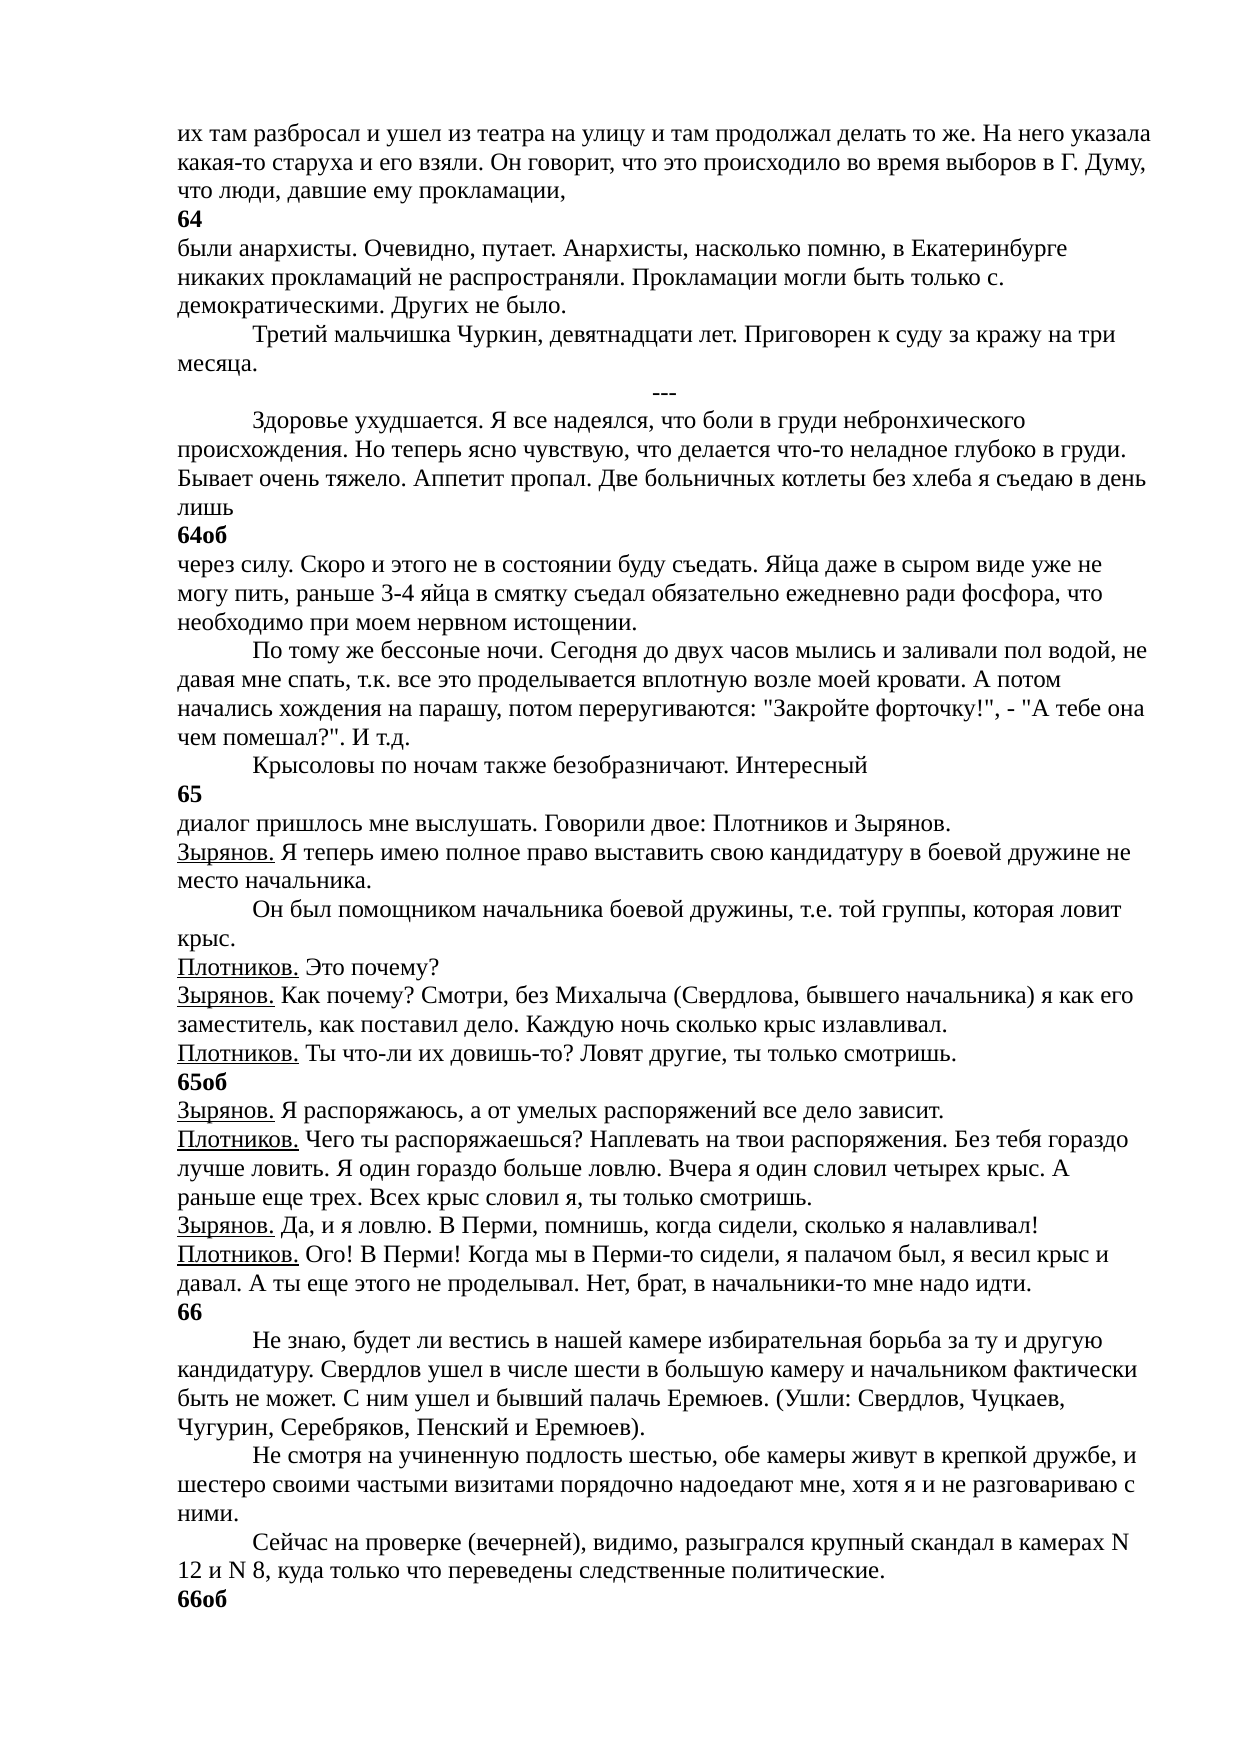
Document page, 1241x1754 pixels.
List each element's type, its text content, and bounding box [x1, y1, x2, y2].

text 66об [177, 1584, 1152, 1613]
text Зырянов. Я теперь имею полное право выставить свою кандидатуру в боевой дружине не место начальника. [177, 837, 1152, 894]
text Плотников. Ого! В Перми! Когда мы в Перми-то сидели, я палачом был, я весил крыс и давал. А ты еще этого не проделывал. Нет, брат, в начальники-то мне надо идти. [177, 1239, 1152, 1297]
text Он был помощником начальника боевой дружины, т.е. той группы, которая ловит крыс. [177, 894, 1152, 952]
text 64 [177, 204, 1152, 233]
text Не смотря на учиненную подлость шестью, обе камеры живут в крепкой дружбе, и шестеро своими частыми визитами порядочно надоедают мне, хотя я и не разговариваю с ними. [177, 1441, 1152, 1527]
text --- [177, 377, 1152, 406]
text Крысоловы по ночам также безобразничают. Интересный [177, 751, 1152, 779]
text Зырянов. Я распоряжаюсь, а от умелых распоряжений все дело зависит. [177, 1096, 1152, 1124]
text Сейчас на проверке (вечерней), видимо, разыгрался крупный скандал в камерах N 12 и N 8, куда только что переведены следственные политические. [177, 1527, 1152, 1584]
text По тому же бессоные ночи. Сегодня до двух часов мылись и заливали пол водой, не давая мне спать, т.к. все это проделывается вплотную возле моей кровати. А потом начались хождения на парашу, потом переругиваются: "Закройте форточку!", - "А тебе она чем помешал?". И т.д. [177, 636, 1152, 751]
text 65об [177, 1067, 1152, 1096]
text Не знаю, будет ли вестись в нашей камере избирательная борьба за ту и другую кандидатуру. Свердлов ушел в числе шести в большую камеру и начальником фактически быть не может. С ним ушел и бывший палачь Еремюев. (Ушли: Свердлов, Чуцкаев, Чугурин, Серебряков, Пенский и Еремюев). [177, 1326, 1152, 1441]
text 64об [177, 521, 1152, 549]
text Плотников. Чего ты распоряжаешься? Наплевать на твои распоряжения. Без тебя гораздо лучше ловить. Я один гораздо больше ловлю. Вчера я один словил четырех крыс. А раньше еще трех. Всех крыс словил я, ты только смотришь. [177, 1124, 1152, 1211]
text Третий мальчишка Чуркин, девятнадцати лет. Приговорен к суду за кражу на три месяца. [177, 319, 1152, 377]
text Зырянов. Как почему? Смотри, без Михалыча (Свердлова, бывшего начальника) я как его заместитель, как поставил дело. Каждую ночь сколько крыс излавливал. [177, 981, 1152, 1038]
text через силу. Скоро и этого не в состоянии буду съедать. Яйца даже в сыром виде уже не могу пить, раньше 3-4 яйца в смятку съедал обязательно ежедневно ради фосфора, что необходимо при моем нервном истощении. [177, 549, 1152, 636]
text Здоровье ухудшается. Я все надеялся, что боли в груди небронхического происхождения. Но теперь ясно чувствую, что делается что-то неладное глубоко в груди. Бывает очень тяжело. Аппетит пропал. Две больничных котлеты без хлеба я съедаю в день лишь [177, 406, 1152, 521]
text 66 [177, 1297, 1152, 1326]
text Зырянов. Да, и я ловлю. В Перми, помнишь, когда сидели, сколько я налавливал! [177, 1211, 1152, 1239]
text Плотников. Ты что-ли их довишь-то? Ловят другие, ты только смотришь. [177, 1038, 1152, 1067]
text 65 [177, 779, 1152, 808]
text диалог пришлось мне выслушать. Говорили двое: Плотников и Зырянов. [177, 808, 1152, 837]
text были анархисты. Очевидно, путает. Анархисты, насколько помню, в Екатеринбурге никаких прокламаций не распространяли. Прокламации могли быть только с. демократическими. Других не было. [177, 233, 1152, 319]
text Плотников. Это почему? [177, 952, 1152, 981]
text их там разбросал и ушел из театра на улицу и там продолжал делать то же. На него указала какая-то старуха и его взяли. Он говорит, что это происходило во время выборов в Г. Думу, что люди, давшие ему прокламации, [177, 118, 1152, 204]
